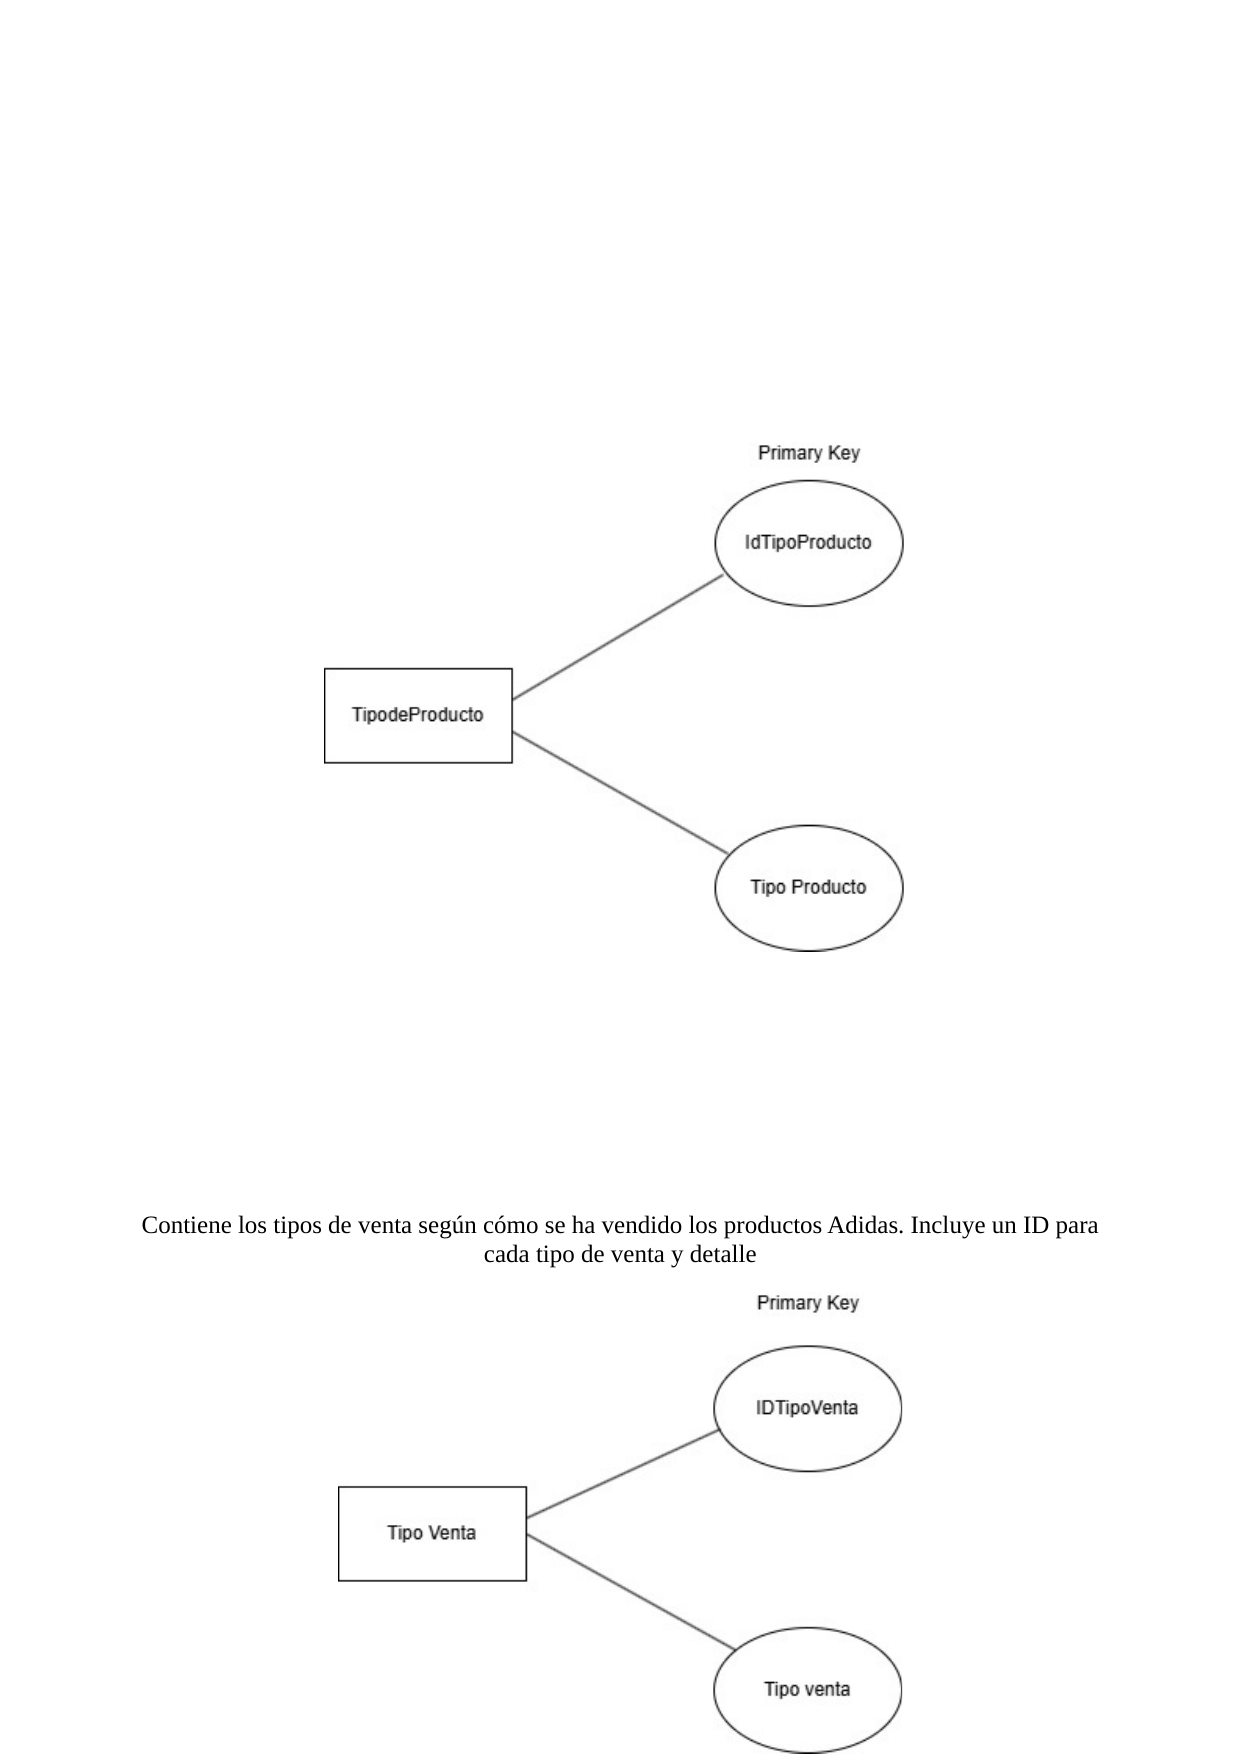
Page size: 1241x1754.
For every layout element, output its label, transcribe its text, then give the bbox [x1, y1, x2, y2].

picture [338, 1280, 903, 1754]
picture [324, 431, 904, 952]
text Contiene los tipos de venta según cómo se ha vendido los productos Adidas. Incluye un ID para cada tipo de venta y detalle [118, 1211, 1122, 1268]
